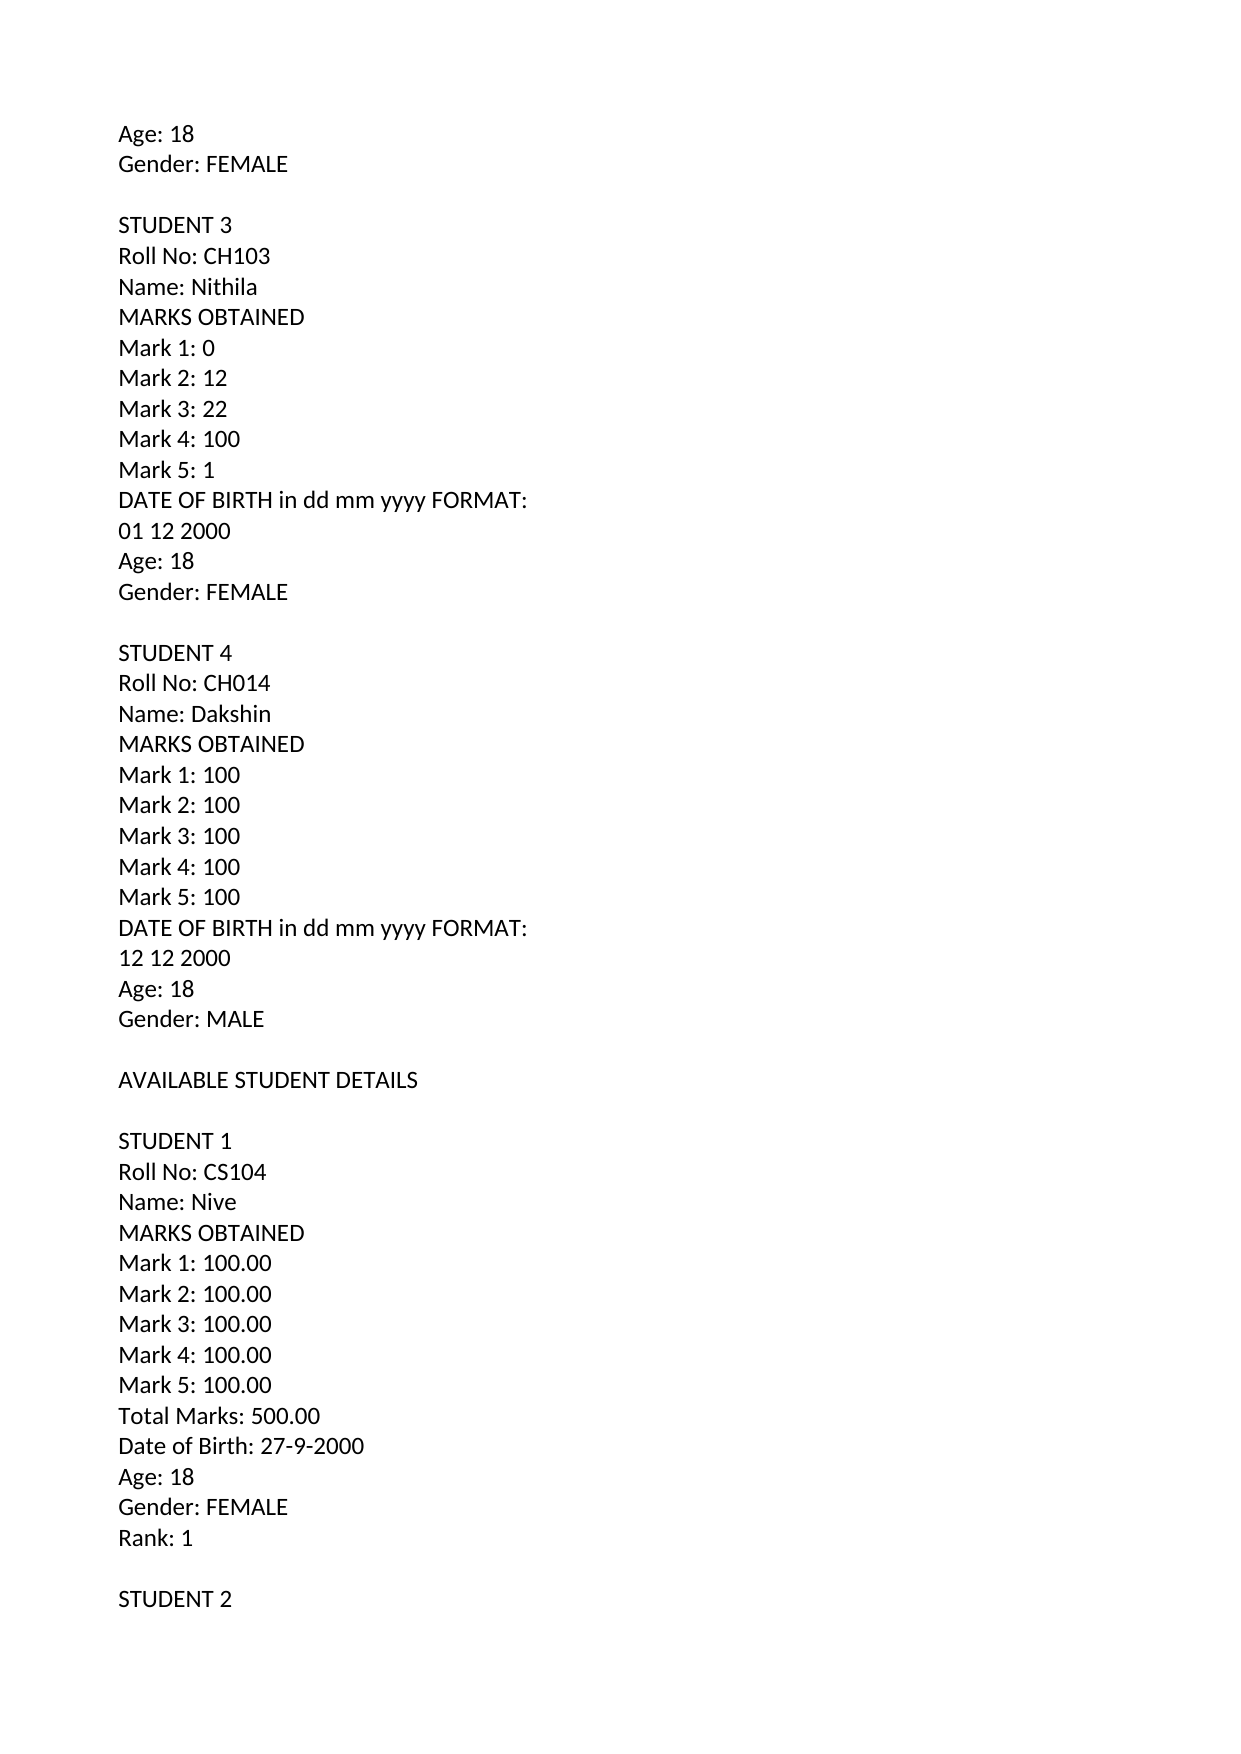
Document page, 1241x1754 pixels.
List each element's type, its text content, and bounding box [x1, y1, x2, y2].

text STUDENT 3 Roll No: CH103 Name: Nithila MARKS OBTAINED Mark 1: 0 Mark 2: 12 Mark 3: 22 Mark 4: 100 Mark 5: 1 DATE OF BIRTH in dd mm yyyy FORMAT: 01 12 2000 Age: 18 Gender: FEMALE [118, 210, 1122, 606]
text AVAILABLE STUDENT DETAILS [118, 1064, 1122, 1095]
text STUDENT 2 [118, 1583, 1122, 1614]
text Age: 18 Gender: FEMALE [118, 118, 1122, 179]
text STUDENT 4 [118, 637, 1122, 667]
text Roll No: CH014 Name: Dakshin MARKS OBTAINED Mark 1: 100 Mark 2: 100 Mark 3: 100 Mark 4: 100 Mark 5: 100 DATE OF BIRTH in dd mm yyyy FORMAT: 12 12 2000 Age: 18 Gender: MALE [118, 667, 1122, 1034]
text STUDENT 1 Roll No: CS104 Name: Nive MARKS OBTAINED Mark 1: 100.00 Mark 2: 100.00 Mark 3: 100.00 Mark 4: 100.00 Mark 5: 100.00 Total Marks: 500.00 Date of Birth: 27-9-2000 Age: 18 Gender: FEMALE Rank: 1 [118, 1125, 1122, 1553]
